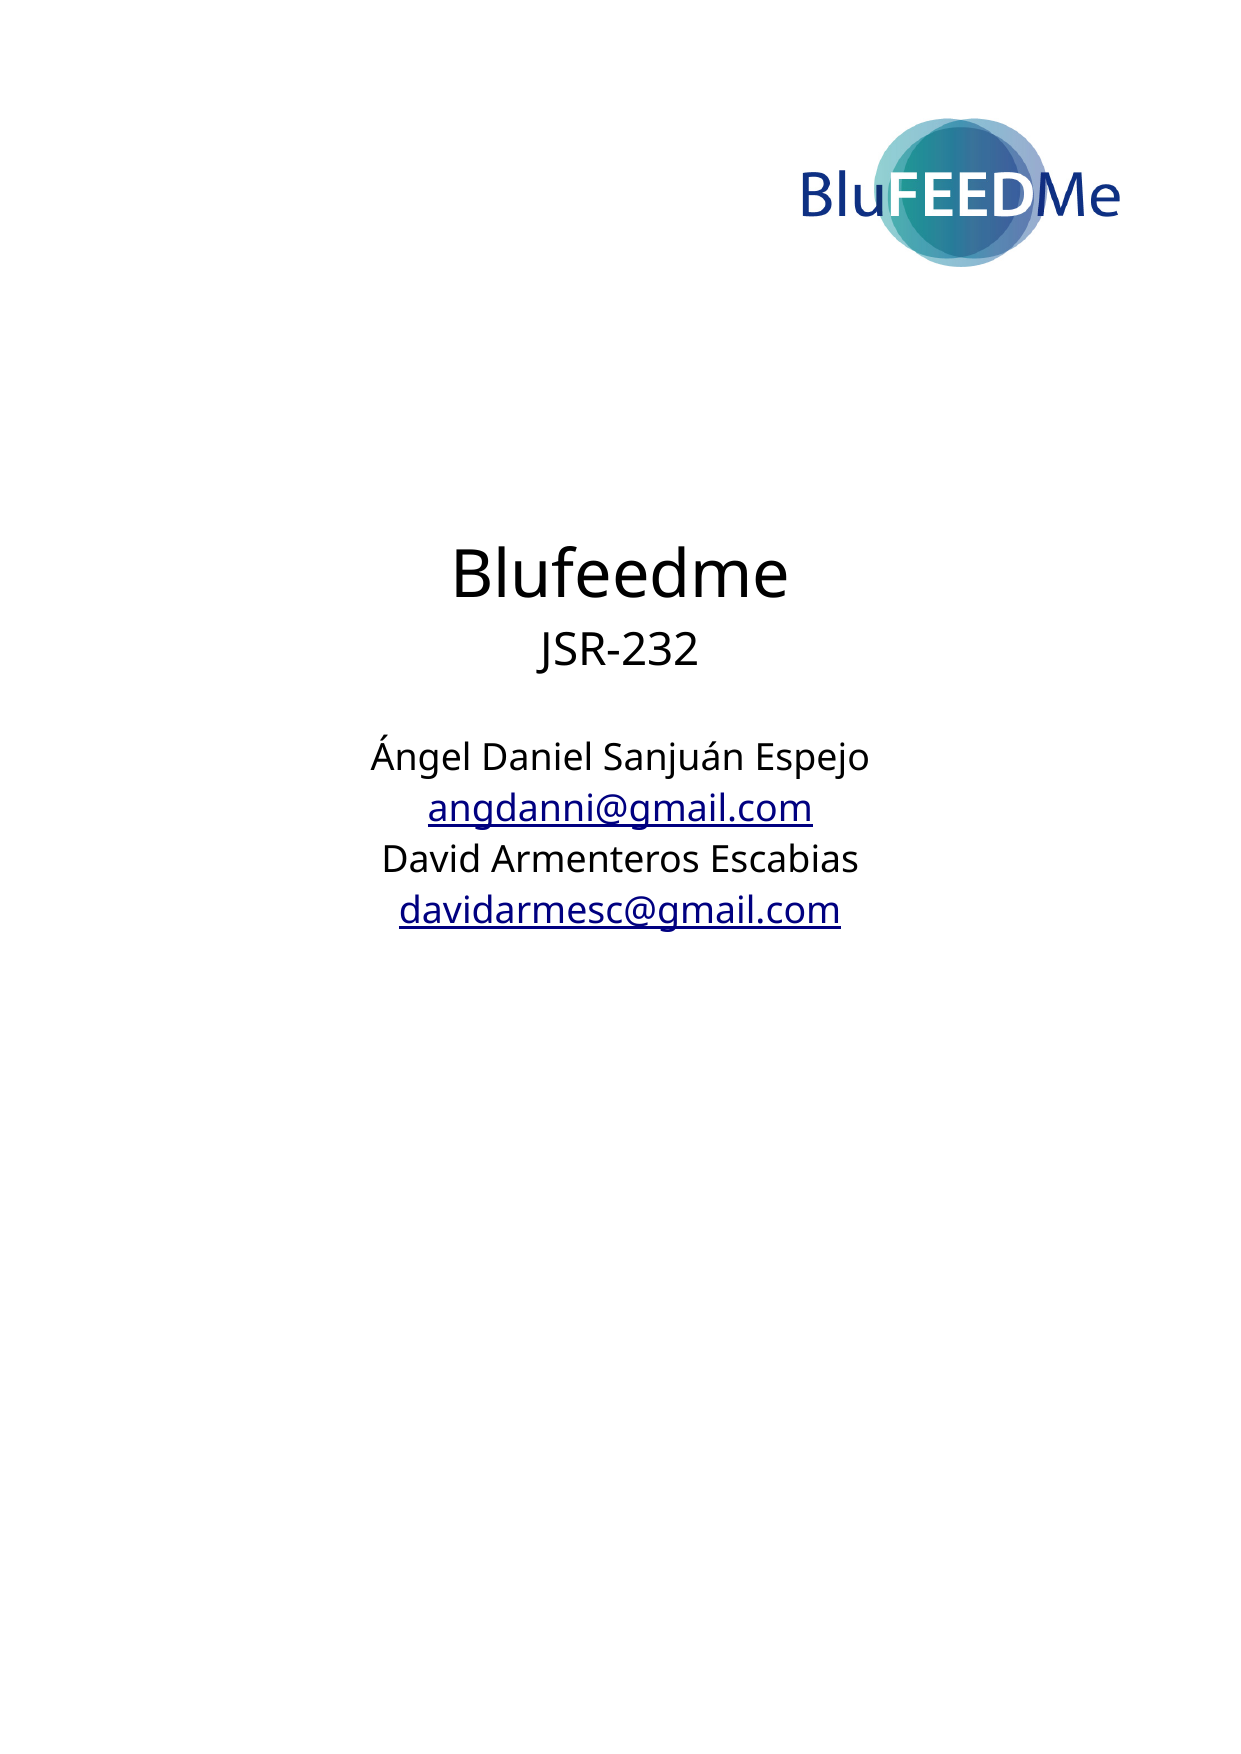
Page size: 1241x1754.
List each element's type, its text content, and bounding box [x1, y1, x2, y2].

text Ángel Daniel Sanjuán Espejo [118, 730, 1122, 781]
text Blufeedme [118, 526, 1122, 617]
text davidarmesc@gmail.com [118, 883, 1122, 934]
text JSR-232 [118, 617, 1122, 679]
text David Armenteros Escabias [118, 832, 1122, 883]
text angdanni@gmail.com [118, 781, 1122, 832]
picture [797, 118, 1122, 267]
